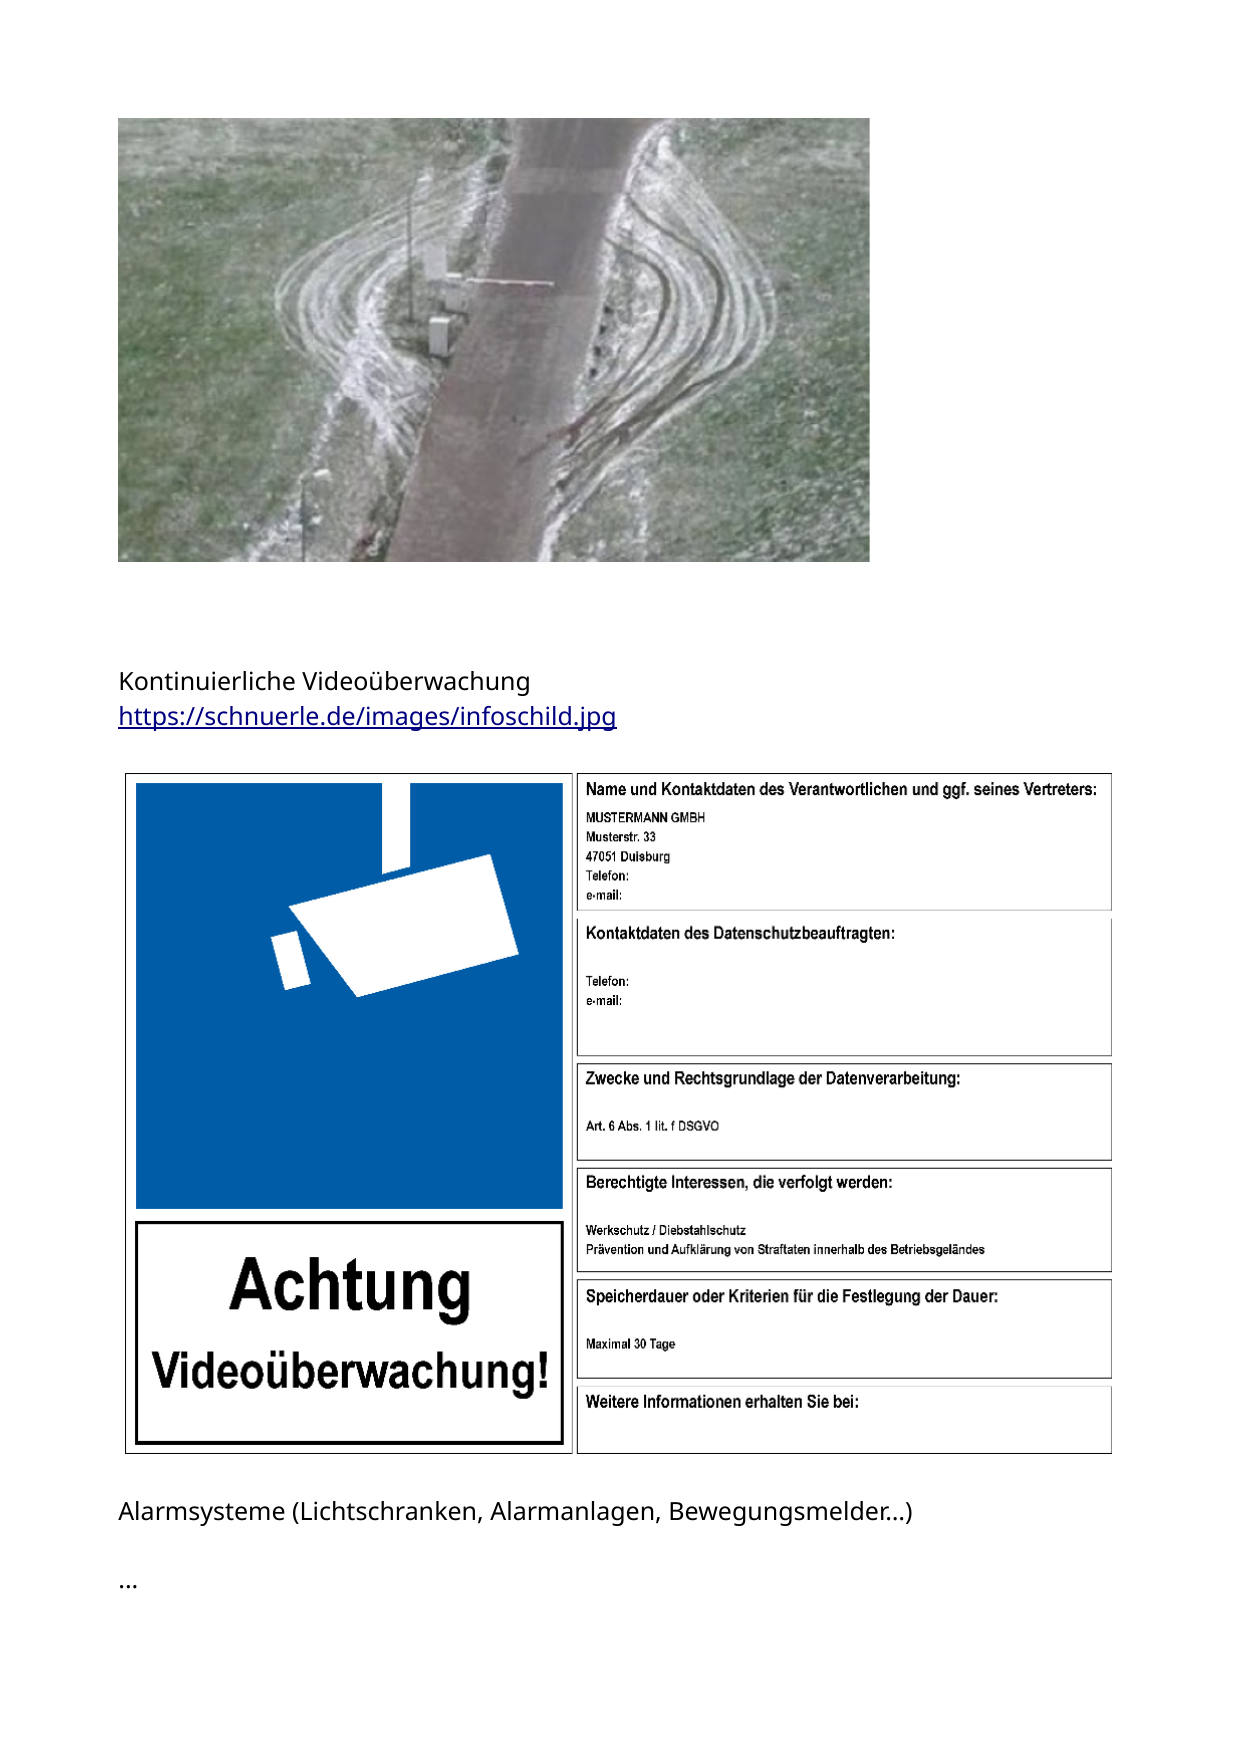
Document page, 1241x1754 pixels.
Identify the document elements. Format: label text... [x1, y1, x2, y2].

text Kontinuierliche Videoüberwachung https://schnuerle.de/images/infoschild.jpg [118, 118, 1122, 766]
text Alarmsysteme (Lichtschranken, Alarmanlagen, Bewegungsmelder…) ... [118, 1460, 1122, 1629]
picture [118, 118, 870, 562]
picture [118, 766, 1123, 1460]
